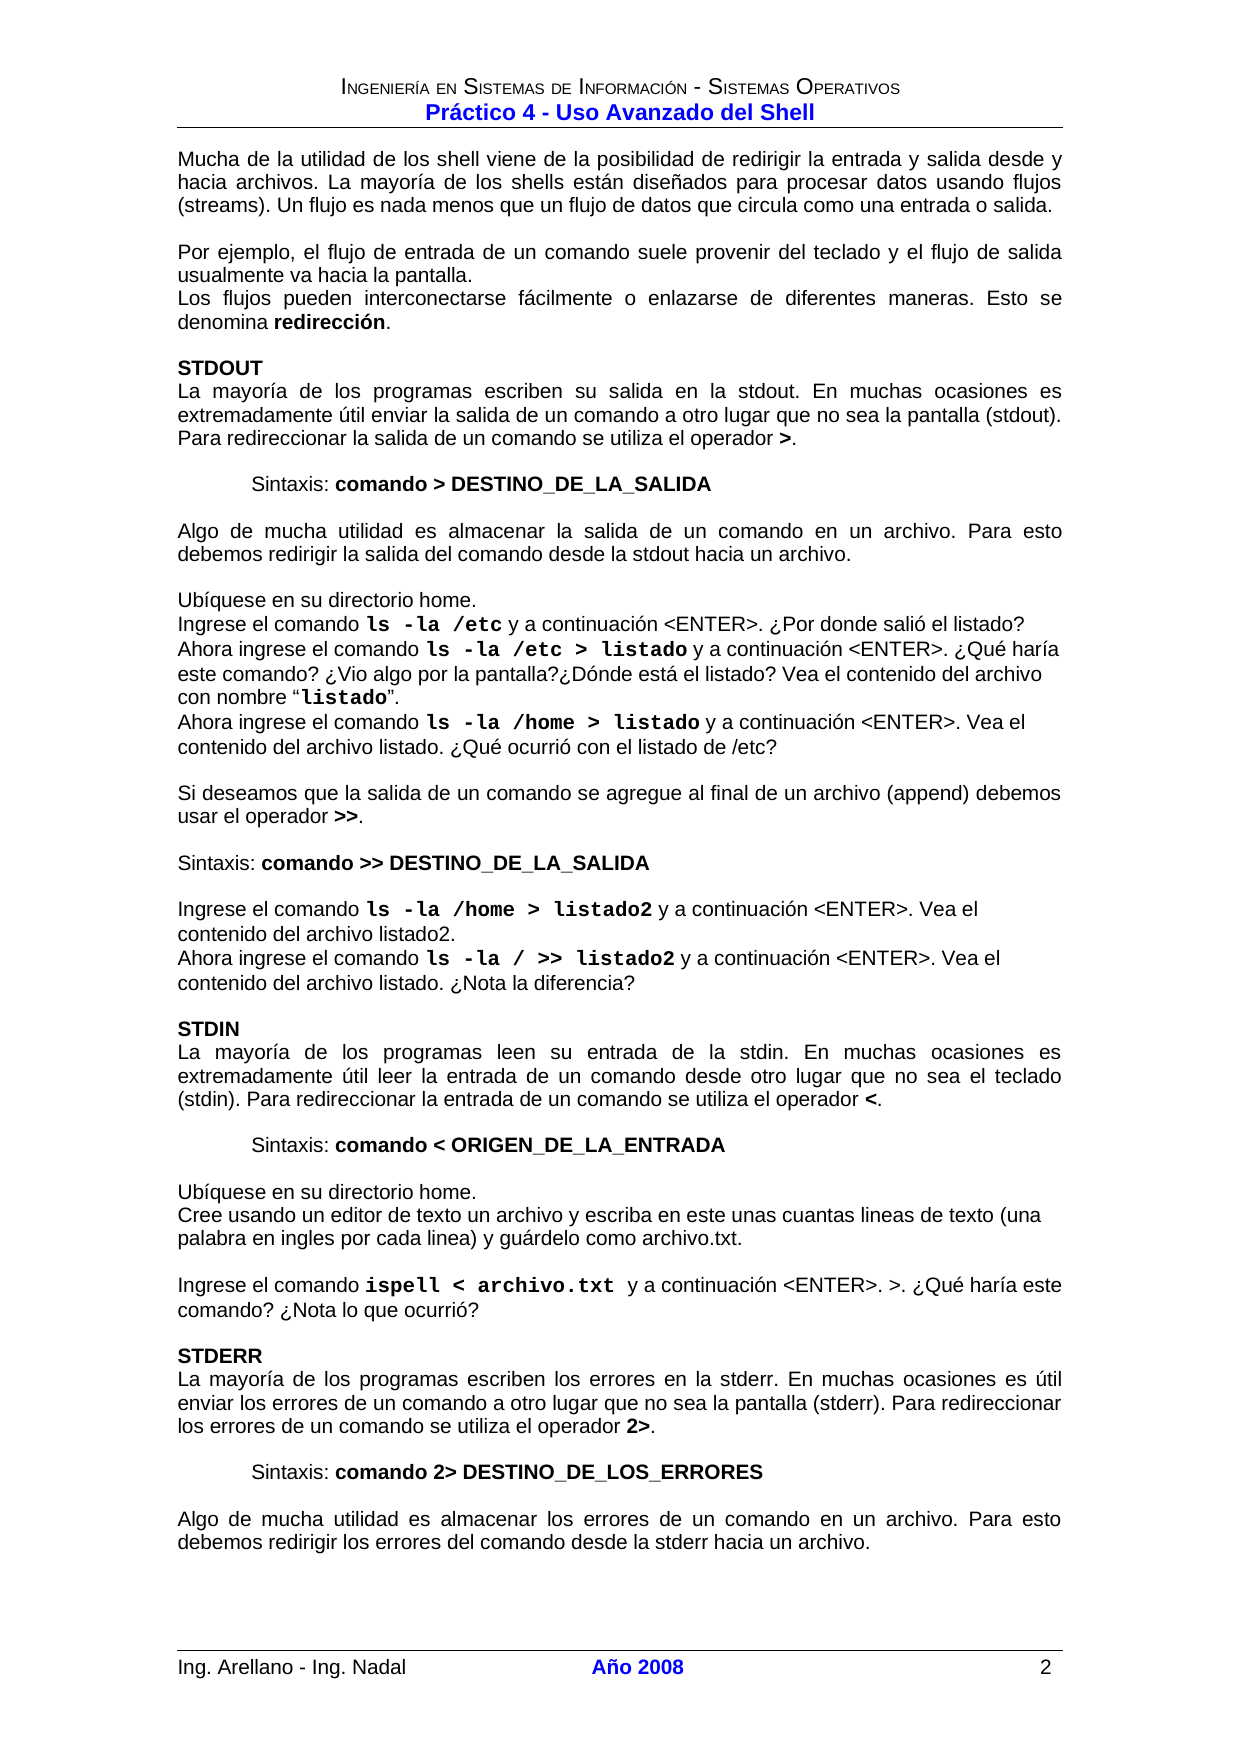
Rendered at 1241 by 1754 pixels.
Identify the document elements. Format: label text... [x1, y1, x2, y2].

text Ubíquese en su directorio home. [177, 589, 1063, 612]
text STDERR [177, 1345, 1063, 1368]
text Ingrese el comando ispell < archivo.txt y a continuación <ENTER>. >. ¿Qué haría este comando? ¿Nota lo que ocurrió? [177, 1273, 1063, 1322]
text Algo de mucha utilidad es almacenar los errores de un comando en un archivo. Para esto debemos redirigir los errores del comando desde la stderr hacia un archivo. [177, 1507, 1063, 1554]
text La mayoría de los programas leen su entrada de la stdin. En muchas ocasiones es extremadamente útil leer la entrada de un comando desde otro lugar que no sea el teclado (stdin). Para redireccionar la entrada de un comando se utiliza el operador <. [177, 1041, 1063, 1111]
text Sintaxis: comando >> DESTINO_DE_LA_SALIDA [177, 852, 1063, 875]
text Los flujos pueden interconectarse fácilmente o enlazarse de diferentes maneras. Esto se denomina redirección. [177, 287, 1063, 333]
text Si deseamos que la salida de un comando se agregue al final de un archivo (append) debemos usar el operador >>. [177, 782, 1063, 828]
text Por ejemplo, el flujo de entrada de un comando suele provenir del teclado y el flujo de salida usualmente va hacia la pantalla. [177, 241, 1063, 287]
text Sintaxis: comando < ORIGEN_DE_LA_ENTRADA [177, 1134, 1063, 1157]
text Ingrese el comando ls -la /etc y a continuación <ENTER>. ¿Por donde salió el listado? [177, 612, 1063, 637]
text STDOUT [177, 357, 1063, 380]
text Sintaxis: comando > DESTINO_DE_LA_SALIDA [177, 473, 1063, 496]
text Ahora ingrese el comando ls -la /home > listado y a continuación <ENTER>. Vea el contenido del archivo listado. ¿Qué ocurrió con el listado de /etc? [177, 711, 1063, 759]
text Sintaxis: comando 2> DESTINO_DE_LOS_ERRORES [177, 1461, 1063, 1484]
text Ingrese el comando ls -la /home > listado2 y a continuación <ENTER>. Vea el contenido del archivo listado2. [177, 898, 1063, 946]
text La mayoría de los programas escriben su salida en la stdout. En muchas ocasiones es extremadamente útil enviar la salida de un comando a otro lugar que no sea la pantalla (stdout). Para redireccionar la salida de un comando se utiliza el operador >. [177, 380, 1063, 450]
text Mucha de la utilidad de los shell viene de la posibilidad de redirigir la entrada y salida desde y hacia archivos. La mayoría de los shells están diseñados para procesar datos usando flujos (streams). Un flujo es nada menos que un flujo de datos que circula como una entrada o salida. [177, 148, 1063, 217]
text La mayoría de los programas escriben los errores en la stderr. En muchas ocasiones es útil enviar los errores de un comando a otro lugar que no sea la pantalla (stderr). Para redireccionar los errores de un comando se utiliza el operador 2>. [177, 1368, 1063, 1438]
text Ubíquese en su directorio home. [177, 1180, 1063, 1204]
text Algo de mucha utilidad es almacenar la salida de un comando en un archivo. Para esto debemos redirigir la salida del comando desde la stdout hacia un archivo. [177, 519, 1063, 566]
text Ahora ingrese el comando ls -la /etc > listado y a continuación <ENTER>. ¿Qué haría este comando? ¿Vio algo por la pantalla?¿Dónde está el listado? Vea el contenido del archivo con nombre “listado”. [177, 637, 1063, 711]
text Cree usando un editor de texto un archivo y escriba en este unas cuantas lineas de texto (una palabra en ingles por cada linea) y guárdelo como archivo.txt. [177, 1204, 1063, 1250]
text Ahora ingrese el comando ls -la / >> listado2 y a continuación <ENTER>. Vea el contenido del archivo listado. ¿Nota la diferencia? [177, 946, 1063, 994]
text STDIN [177, 1018, 1063, 1041]
